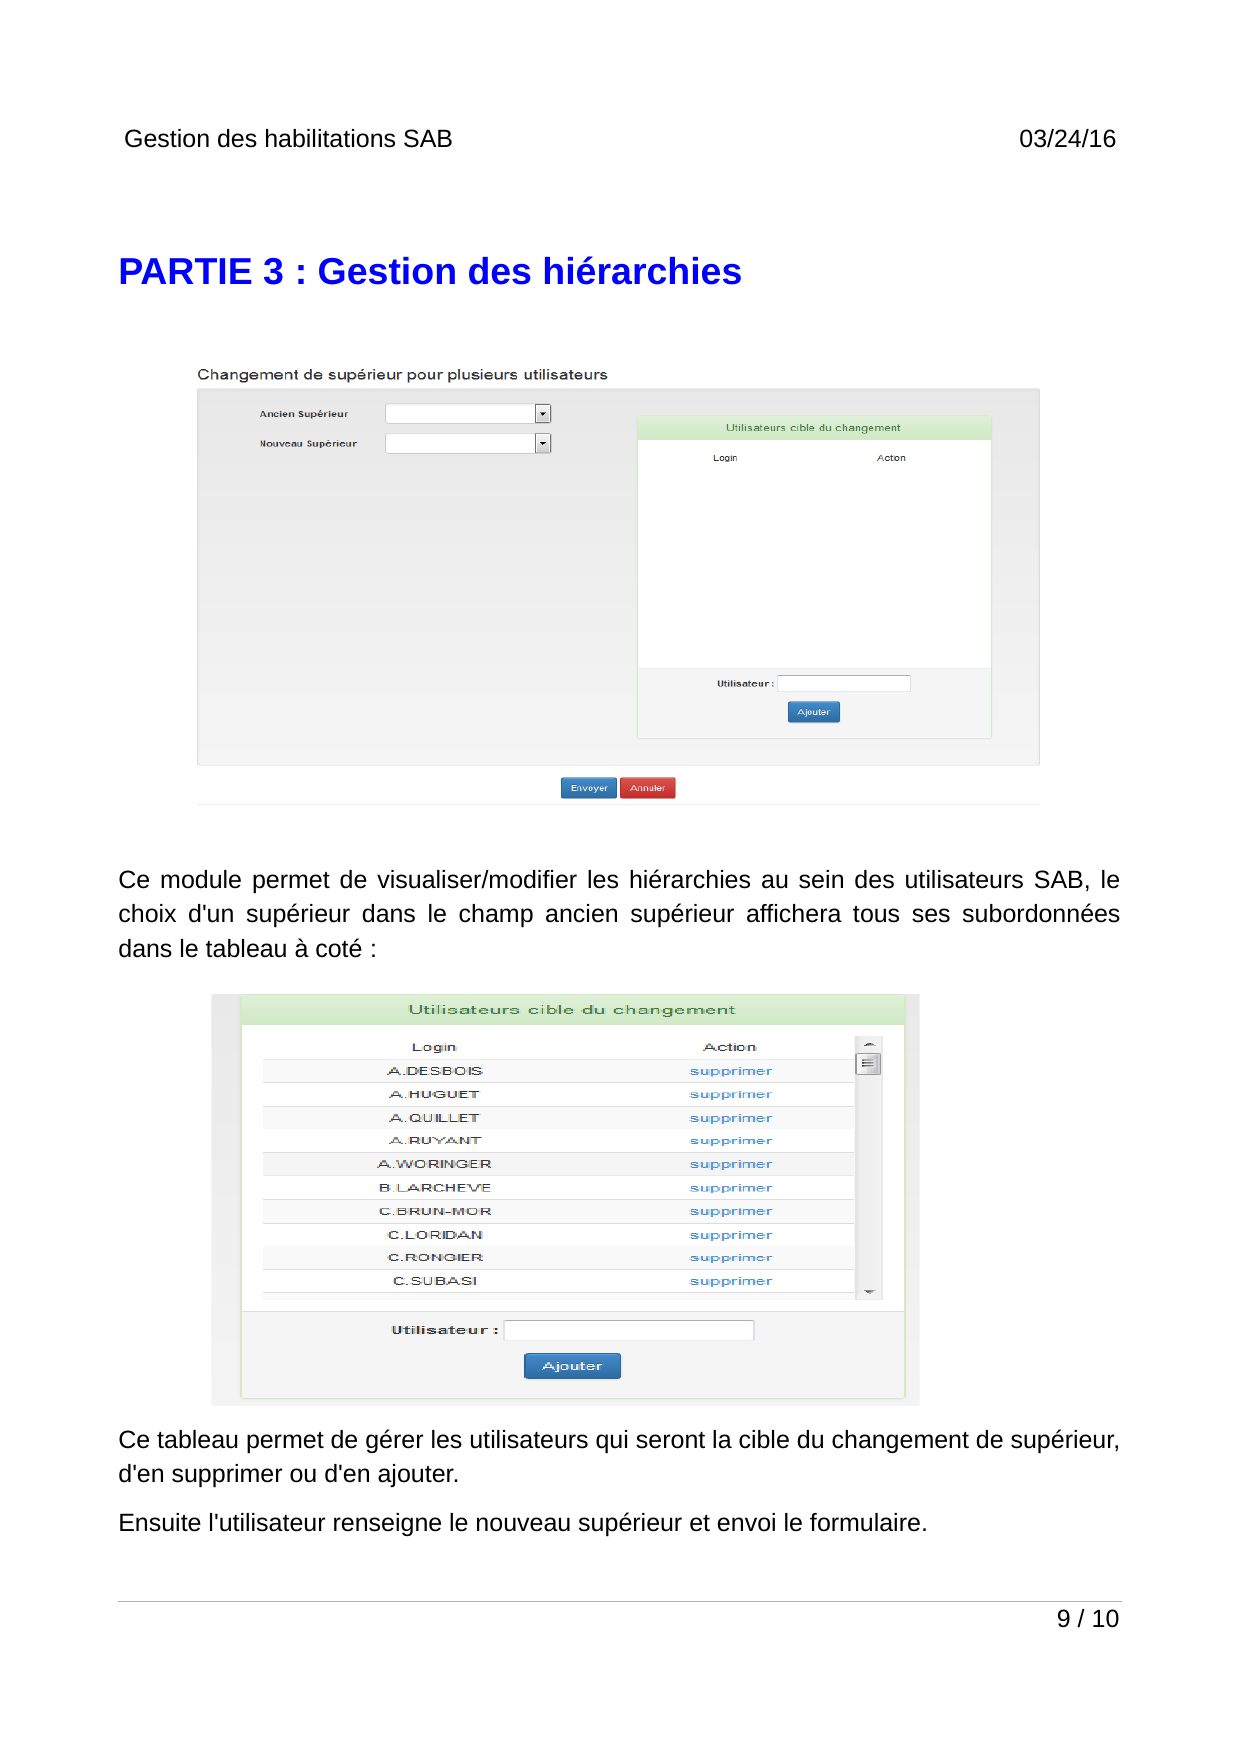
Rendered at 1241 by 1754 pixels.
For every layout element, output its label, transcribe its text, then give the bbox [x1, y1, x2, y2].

text Ce module permet de visualiser/modifier les hiérarchies au sein des utilisateurs SAB, le choix d'un supérieur dans le champ ancien supérieur affichera tous ses subordonnées dans le tableau à coté : [118, 865, 1122, 963]
picture [188, 364, 1053, 811]
picture [211, 994, 920, 1406]
text Ensuite l'utilisateur renseigne le nouveau supérieur et envoi le formulaire. [118, 1508, 1122, 1537]
text PARTIE 3 : Gestion des hiérarchies [118, 249, 1122, 292]
text Ce tableau permet de gérer les utilisateurs qui seront la cible du changement de supérieur, d'en supprimer ou d'en ajouter. [118, 1424, 1122, 1488]
